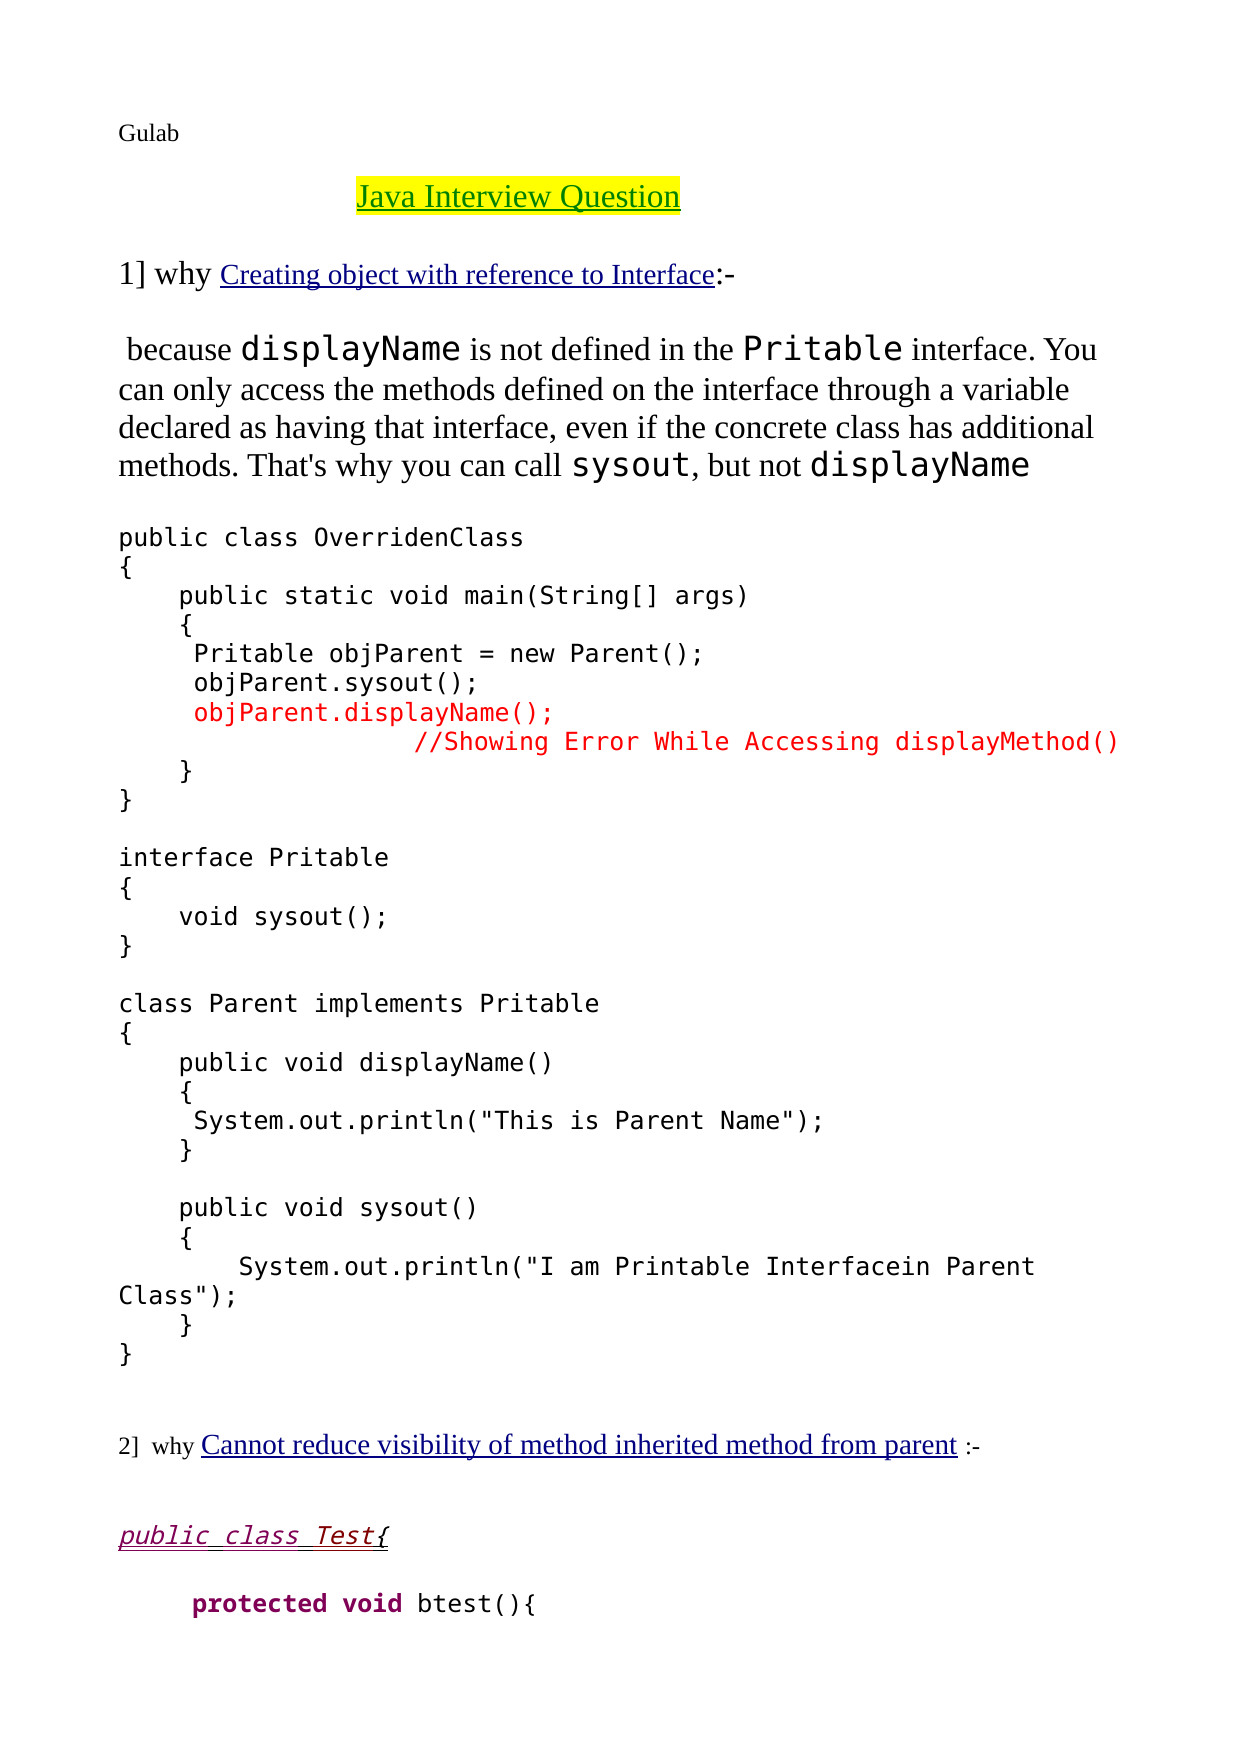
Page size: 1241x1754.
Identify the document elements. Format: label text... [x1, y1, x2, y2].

text } [118, 931, 1122, 960]
text public void sysout() [118, 1194, 1122, 1223]
text public void displayName() [118, 1048, 1122, 1077]
text { [118, 610, 1122, 639]
text Pritable objParent = new Parent(); [118, 639, 1122, 669]
text System.out.println("This is Parent Name"); [118, 1106, 1122, 1135]
text { [118, 1223, 1122, 1252]
text { [118, 873, 1122, 902]
text class Parent implements Pritable [118, 989, 1122, 1019]
text } [118, 756, 1122, 785]
text interface Pritable [118, 844, 1122, 873]
text } [118, 1339, 1122, 1369]
text because displayName is not defined in the Pritable interface. You can only access the methods defined on the interface through a variable declared as having that interface, even if the concrete class has additional methods. That's why you can call sysout, but not displayName [118, 330, 1122, 484]
text Java Interview Question [118, 176, 1122, 215]
text //Showing Error While Accessing displayMethod() [118, 727, 1122, 756]
text protected void btest(){ [118, 1586, 1122, 1620]
text objParent.sysout(); [118, 669, 1122, 698]
text } [118, 1310, 1122, 1339]
text System.out.println("I am Printable Interfacein Parent Class"); [118, 1252, 1122, 1310]
text 1] why Creating object with reference to Interface:- [118, 253, 1122, 291]
text objParent.displayName(); [118, 698, 1122, 727]
text { [118, 552, 1122, 581]
text void sysout(); [118, 902, 1122, 931]
text { [118, 1077, 1122, 1106]
text } [118, 785, 1122, 814]
text 2] why Cannot reduce visibility of method inherited method from parent :- [118, 1427, 1122, 1460]
text } [118, 1135, 1122, 1164]
text public class OverridenClass [118, 523, 1122, 552]
text { [118, 1019, 1122, 1048]
text public static void main(String[] args) [118, 581, 1122, 610]
text public class Test{ [118, 1518, 1122, 1552]
